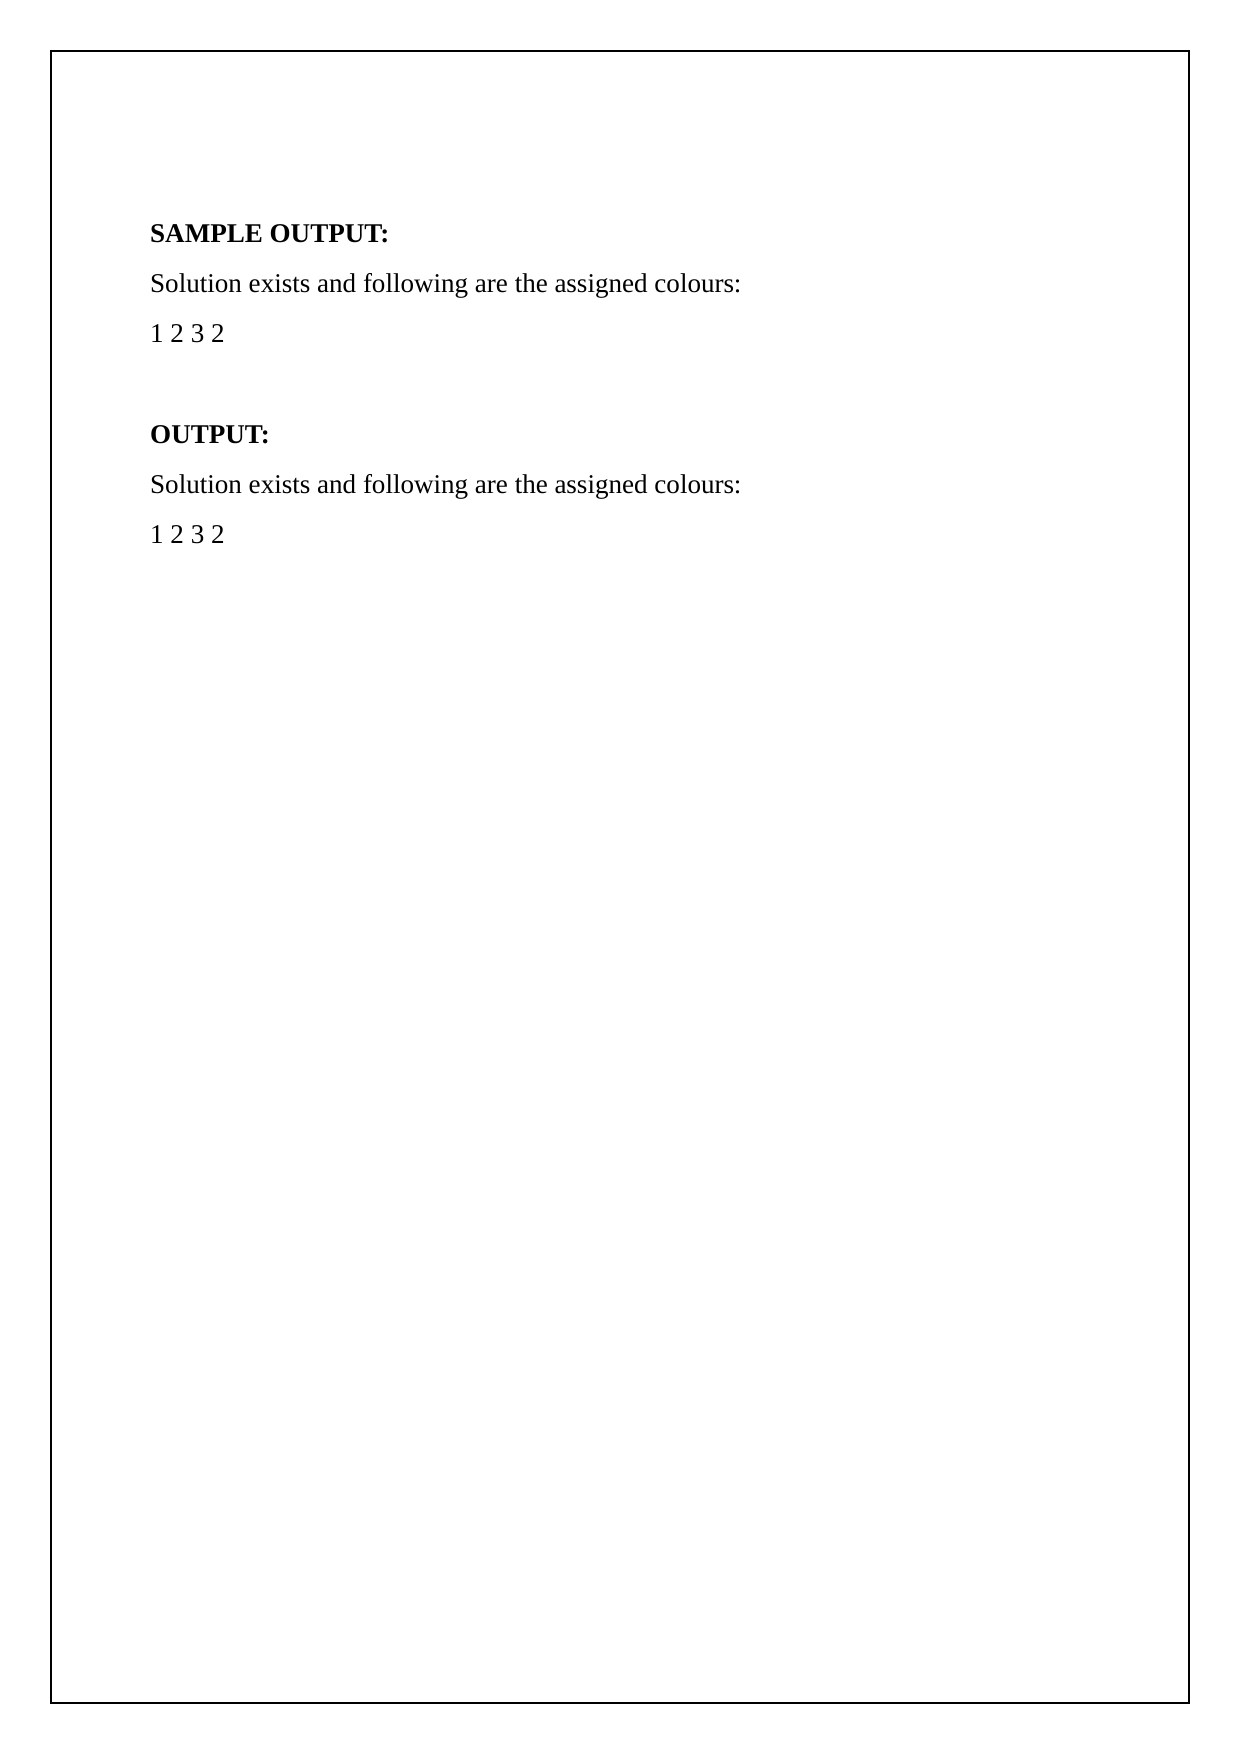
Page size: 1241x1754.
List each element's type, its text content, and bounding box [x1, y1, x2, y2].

text 1 2 3 2 [150, 317, 1090, 349]
text SAMPLE OUTPUT: [150, 150, 1090, 248]
text OUTPUT: [150, 418, 1090, 449]
text 1 2 3 2 [150, 518, 1090, 549]
text Solution exists and following are the assigned colours: [150, 267, 1090, 298]
text Solution exists and following are the assigned colours: [150, 468, 1090, 499]
